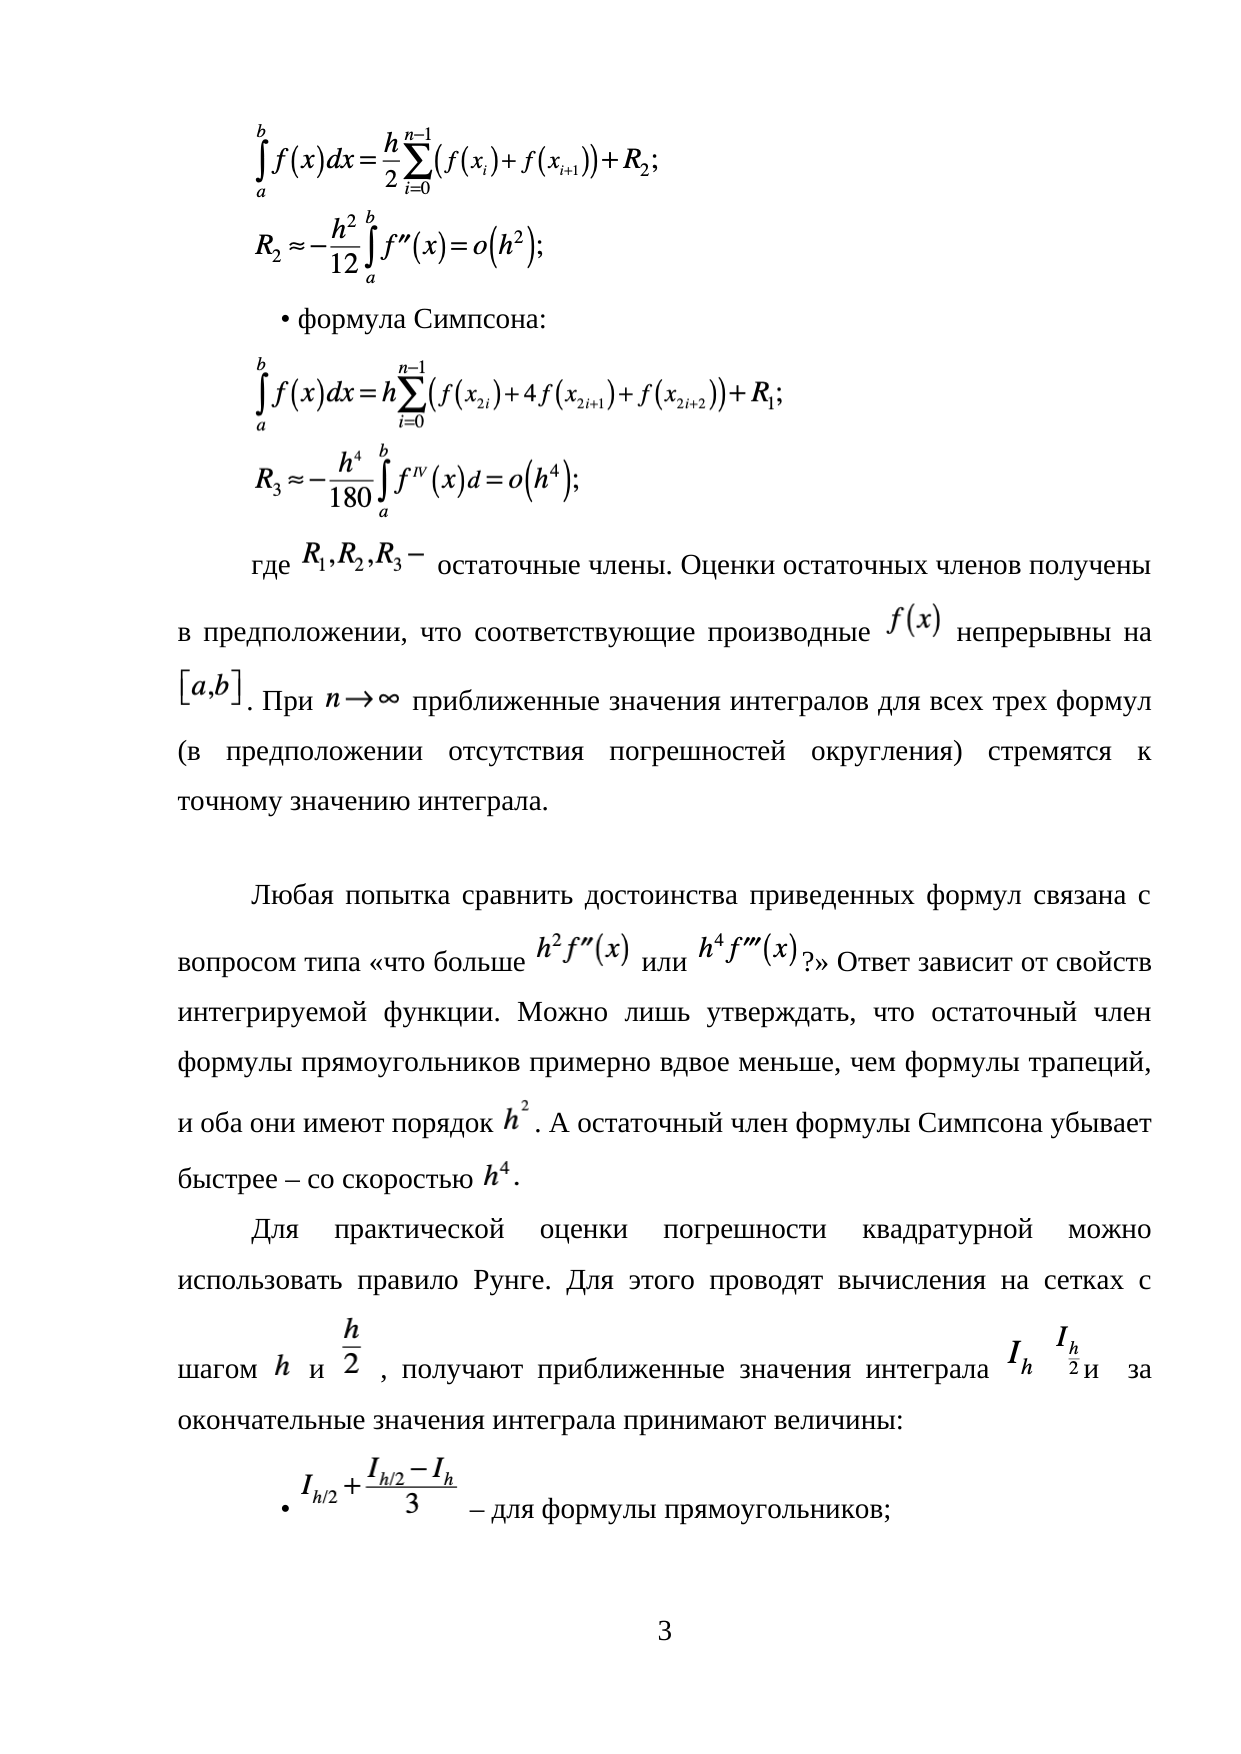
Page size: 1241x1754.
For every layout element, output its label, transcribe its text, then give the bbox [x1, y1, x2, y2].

picture [338, 1312, 367, 1379]
picture [533, 927, 634, 971]
picture [1052, 1320, 1084, 1379]
picture [695, 927, 802, 971]
picture [251, 118, 662, 287]
picture [322, 687, 404, 711]
picture [500, 1094, 535, 1133]
text Любая попытка сравнить достоинства приведенных формул связана с вопросом типа «что больше или ?» Ответ зависит от свойств интегрируемой функции. Можно лишь утверждать, что остаточный член формулы прямоугольников примерно вдвое меньше, чем формулы трапеций, и оба они имеют порядок . А остаточный член формулы Симпсона убывает быстрее – со скоростью [177, 877, 1152, 1195]
picture [177, 664, 246, 711]
text Для практической оценки погрешности квадратурной можно использовать правило Рунге. Для этого проводят вычисления на сетках с шагом и , получают приближенные значения интеграла и за окончательные значения интеграла принимают величины: [177, 1212, 1152, 1435]
picture [298, 537, 430, 575]
text • – для формулы прямоугольников; [177, 1452, 1152, 1525]
text где остаточные члены. Оценки остаточных членов получены в предположении, что соответствующие производные непрерывны на . При приближенные значения интегралов для всех трех формул (в предположении отсутствия погрешностей округления) стремятся к точному значению интеграла. [177, 537, 1152, 817]
picture [1004, 1335, 1038, 1379]
picture [271, 1349, 295, 1379]
picture [297, 1452, 463, 1519]
text • формула Симпсона: [177, 301, 1152, 335]
picture [480, 1155, 521, 1189]
picture [883, 597, 944, 642]
picture [251, 351, 787, 521]
